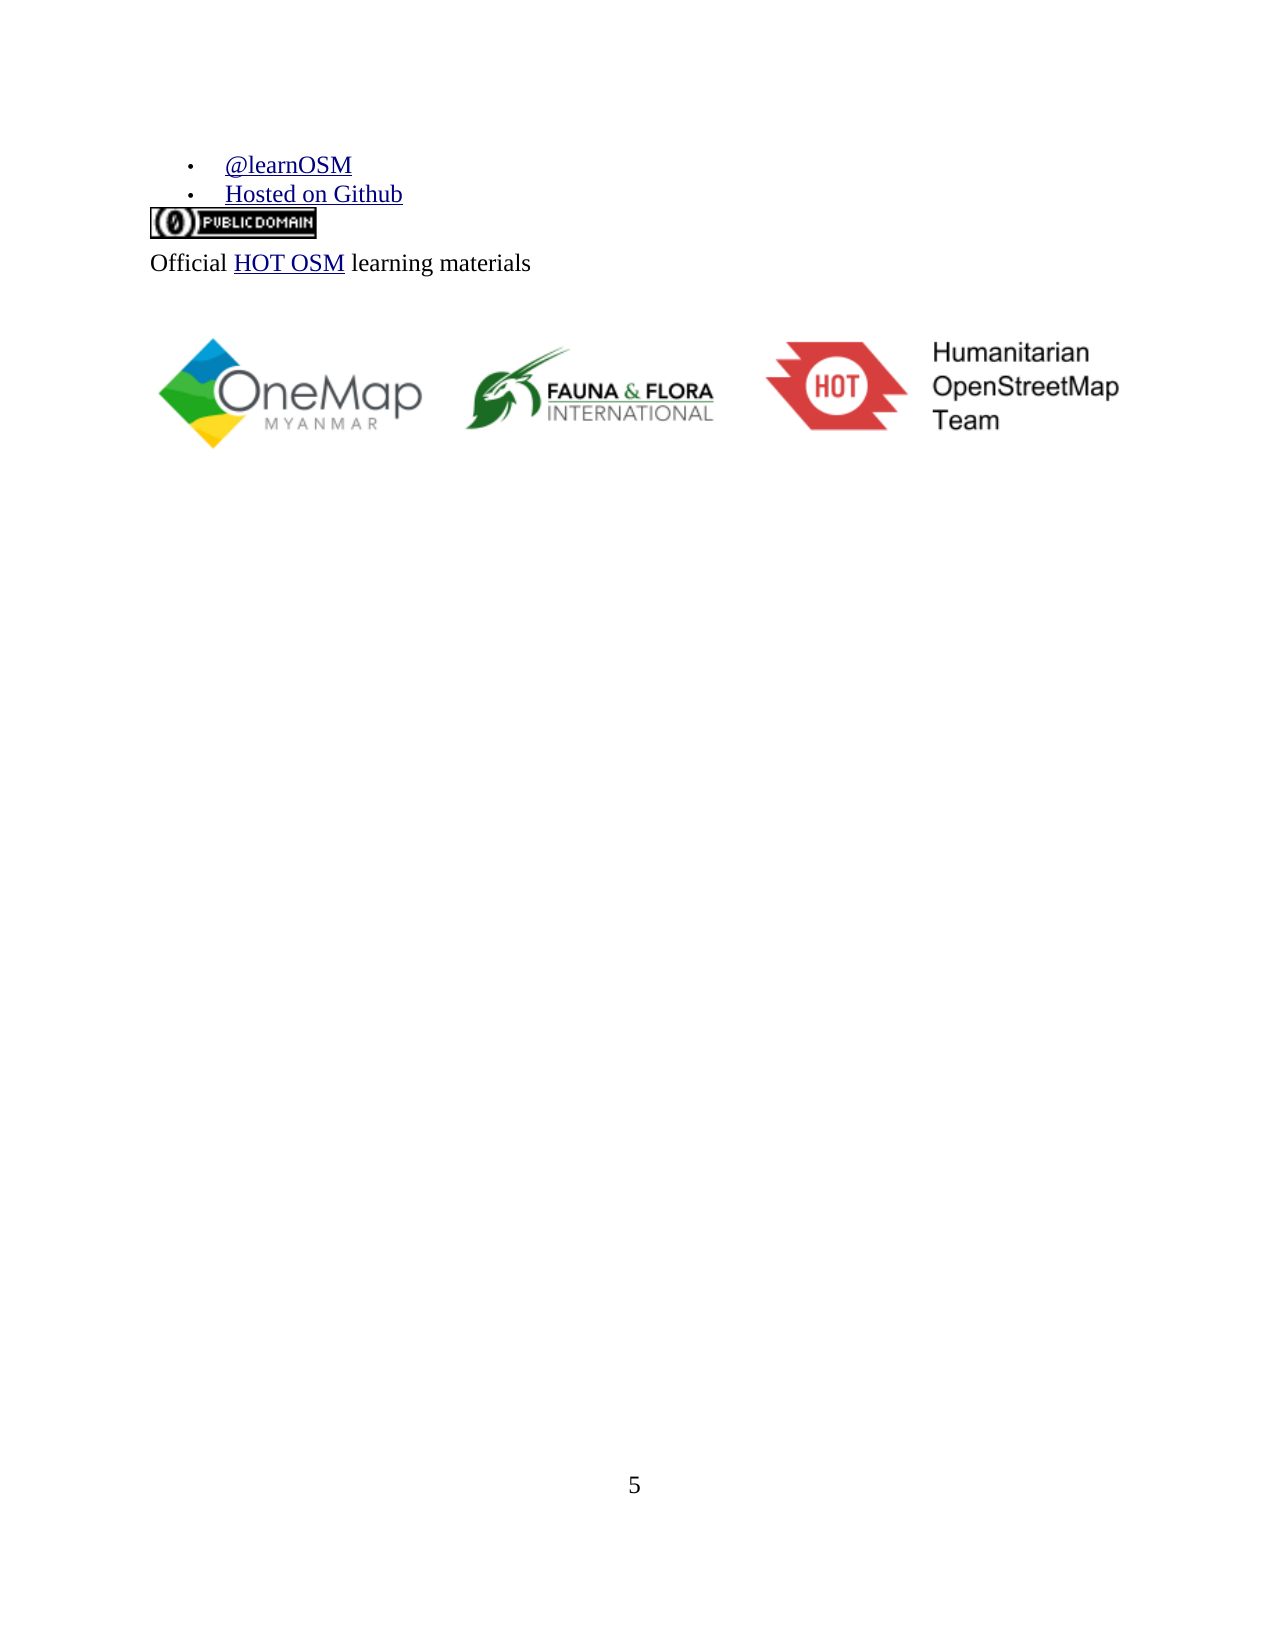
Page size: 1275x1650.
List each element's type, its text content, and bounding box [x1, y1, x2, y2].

picture [150, 332, 1125, 456]
picture [150, 207, 317, 239]
list @learnOSM [187, 150, 1125, 179]
text Official HOT OSM learning materials [150, 248, 1125, 276]
list Hosted on Github [187, 179, 1125, 207]
